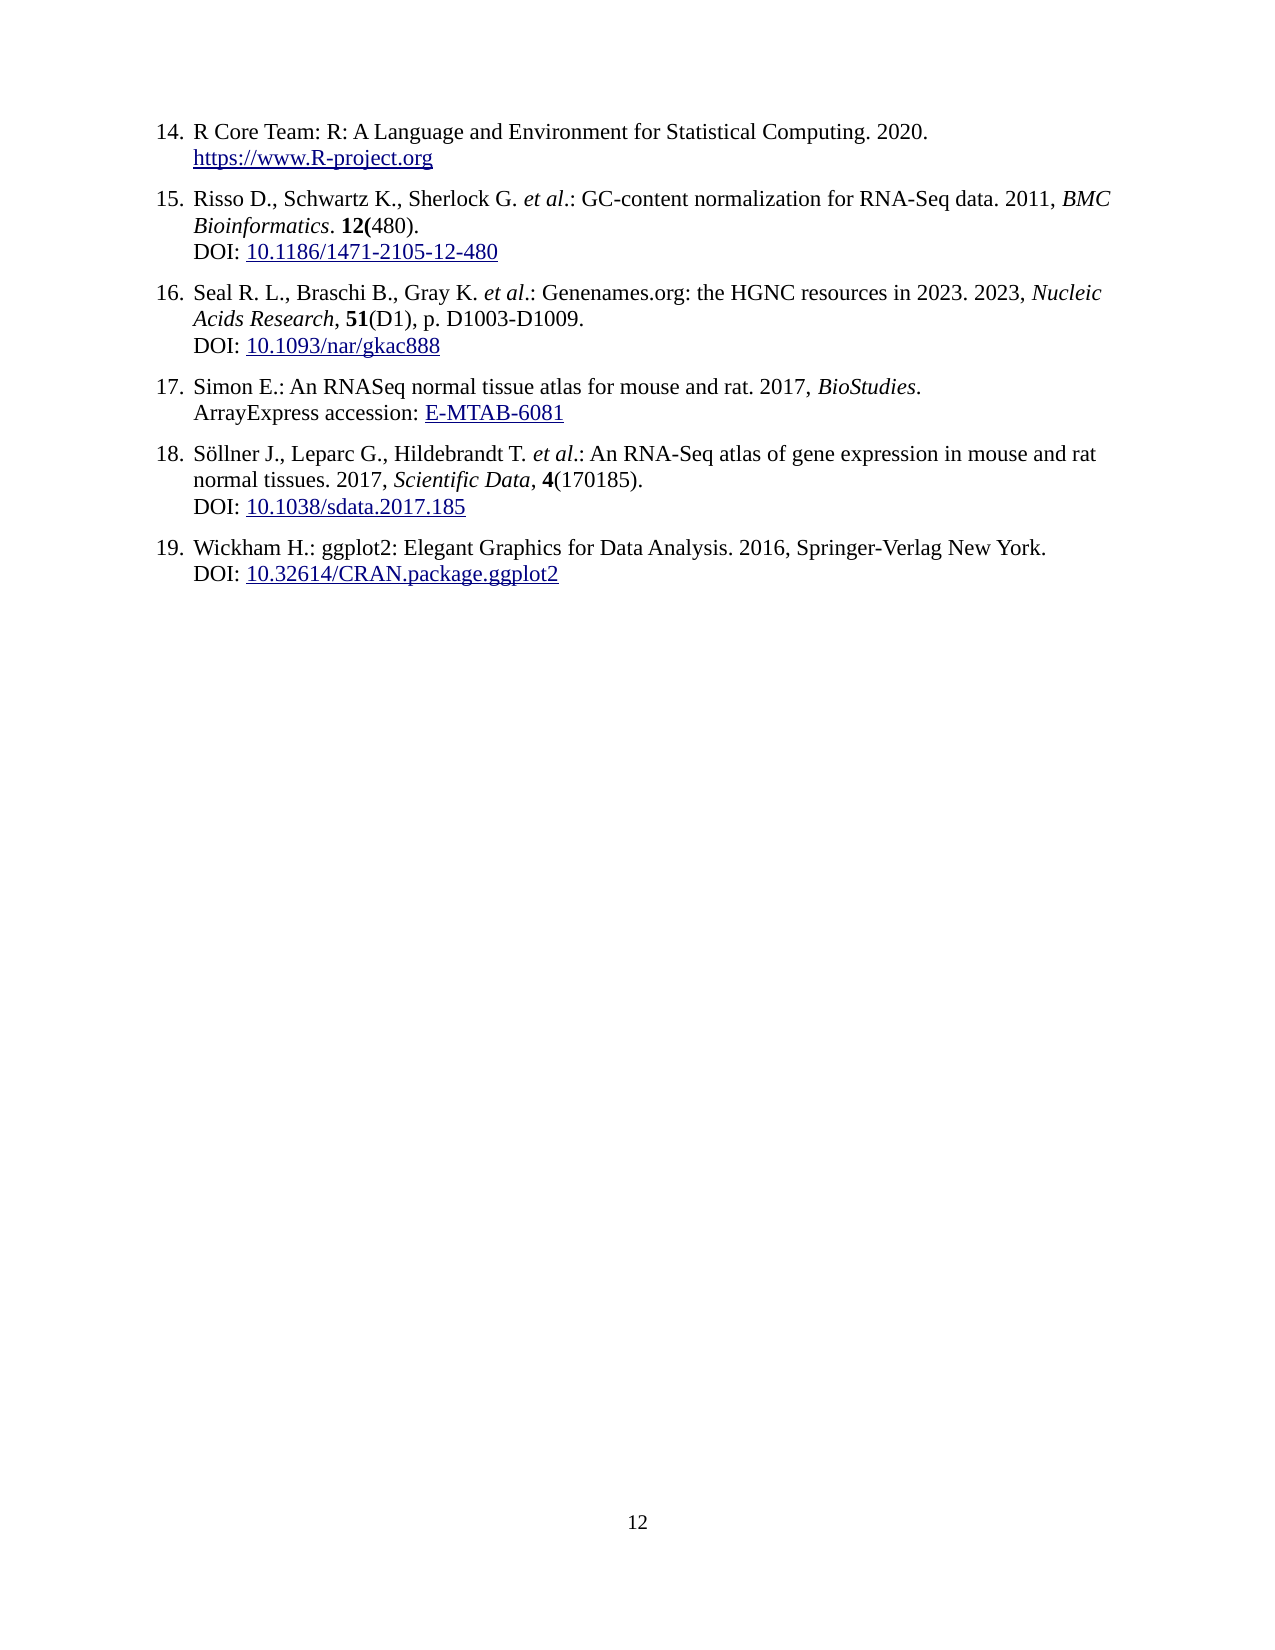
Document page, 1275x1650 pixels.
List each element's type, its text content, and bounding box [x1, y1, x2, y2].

list Seal R. L., Braschi B., Gray K. et al.: Genenames.org: the HGNC resources in 2023. 2023, Nucleic Acids Research, 51(D1), p. D1003-D1009. DOI: 10.1093/nar/gkac888 [156, 279, 1157, 358]
list Risso D., Schwartz K., Sherlock G. et al.: GC-content normalization for RNA-Seq data. 2011, BMC Bioinformatics. 12(480). DOI: 10.1186/1471-2105-12-480 [156, 185, 1157, 264]
list Söllner J., Leparc G., Hildebrandt T. et al.: An RNA-Seq atlas of gene expression in mouse and rat normal tissues. 2017, Scientific Data, 4(170185). DOI: 10.1038/sdata.2017.185 [156, 440, 1157, 519]
list Simon E.: An RNASeq normal tissue atlas for mouse and rat. 2017, BioStudies. ArrayExpress accession: E-MTAB-6081 [156, 373, 1157, 425]
list Wickham H.: ggplot2: Elegant Graphics for Data Analysis. 2016, Springer-Verlag New York. DOI: 10.32614/CRAN.package.ggplot2 [156, 534, 1157, 586]
list R Core Team: R: A Language and Environment for Statistical Computing. 2020. https://www.R-project.org [156, 118, 1157, 171]
